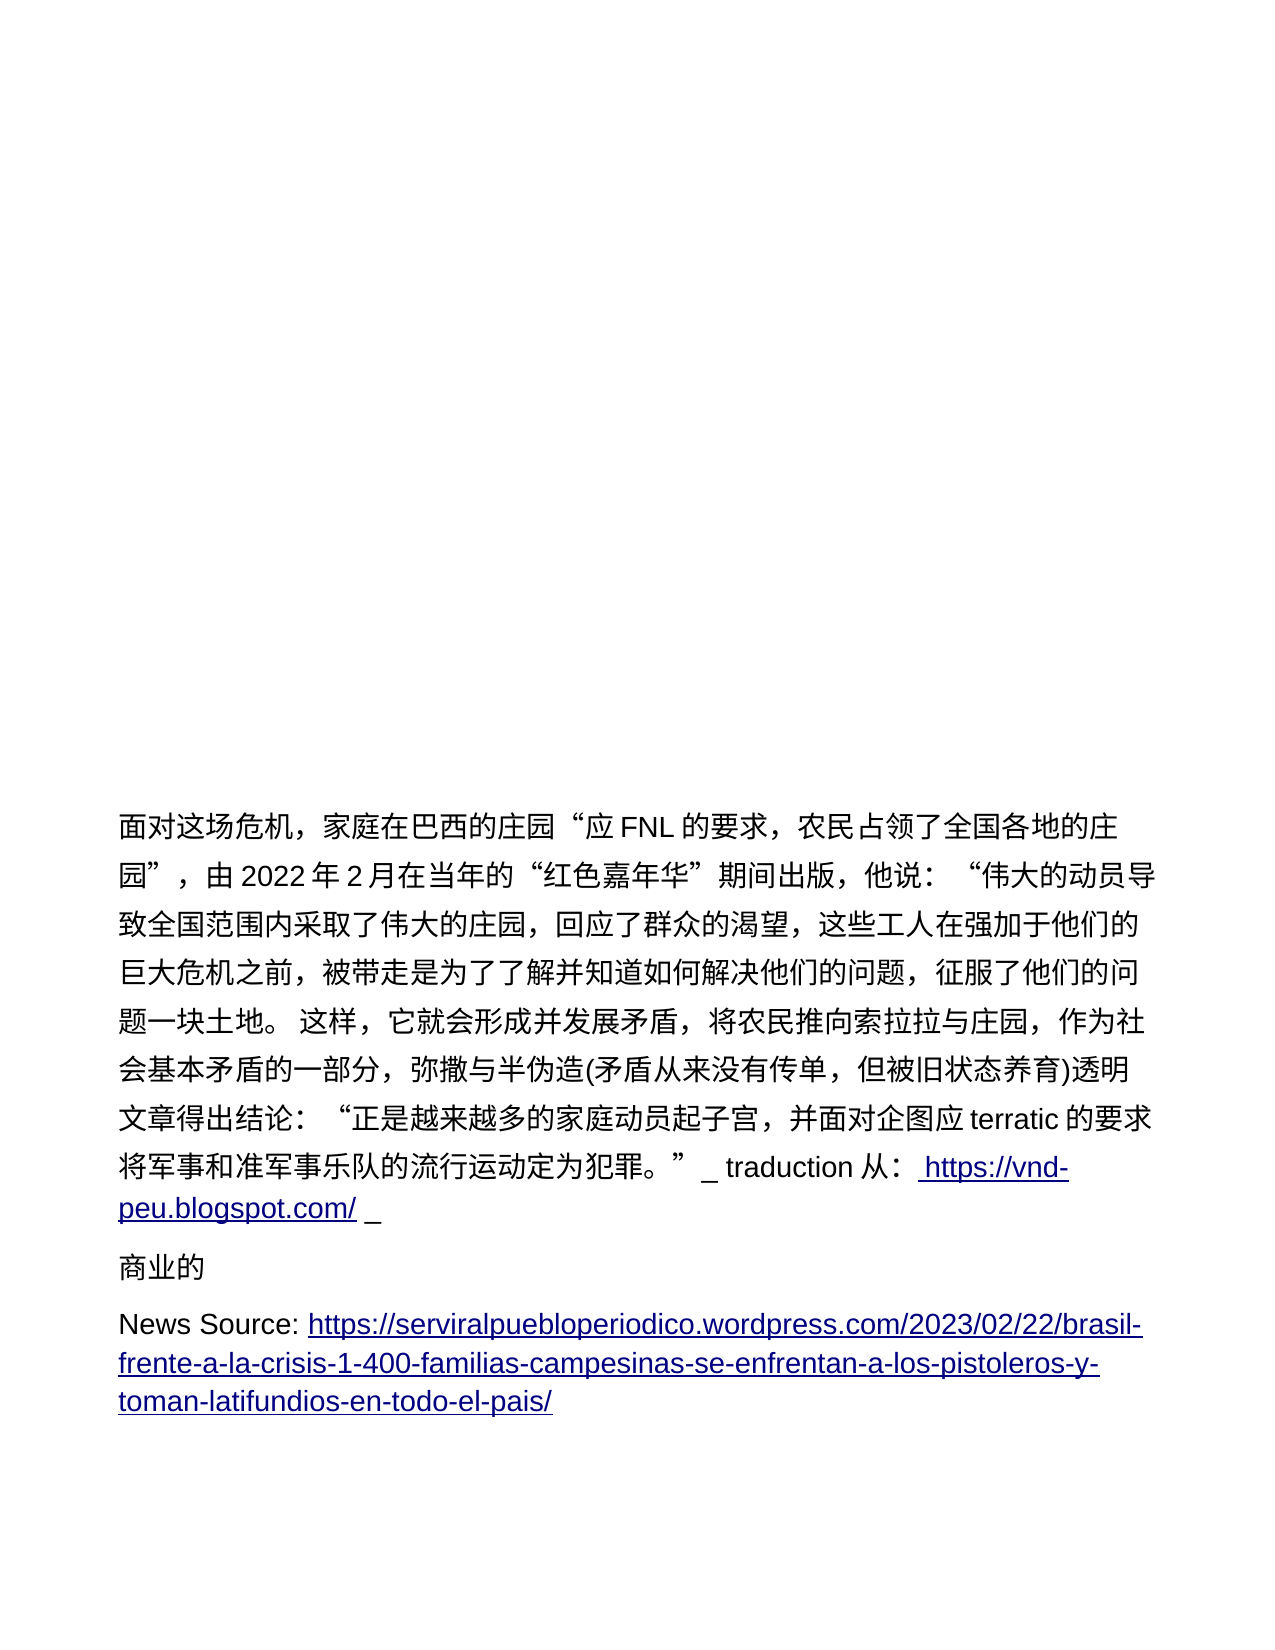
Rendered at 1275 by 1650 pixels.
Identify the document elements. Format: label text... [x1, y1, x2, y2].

text 面对这场危机，家庭在巴西的庄园“应FNL的要求，农民占领了全国各地的庄园”，由2022年2月在当年的“红色嘉年华”期间出版，他说：“伟大的动员导致全国范围内采取了伟大的庄园，回应了群众的渴望，这些工人在强加于他们的巨大危机之前，被带走是为了了解并知道如何解决他们的问题，征服了他们的问题一块土地。 这样，它就会形成并发展矛盾，将农民推向索拉拉与庄园，作为社会基本矛盾的一部分，弥撒与半伪造(矛盾从来没有传单，但被旧状态养育)透明 文章得出结论：“正是越来越多的家庭动员起子宫，并面对企图应terratic的要求将军事和准军事乐队的流行运动定为犯罪。”_ traduction从： https://vnd-peu.blogspot.com/ _ [118, 118, 1157, 1225]
text 商业的 [118, 1244, 1157, 1287]
text News Source: https://serviralpuebloperiodico.wordpress.com/2023/02/22/brasil-frente-a-la-crisis-1-400-familias-campesinas-se-enfrentan-a-los-pistoleros-y-toman-latifundios-en-todo-el-pais/ [118, 1307, 1157, 1418]
